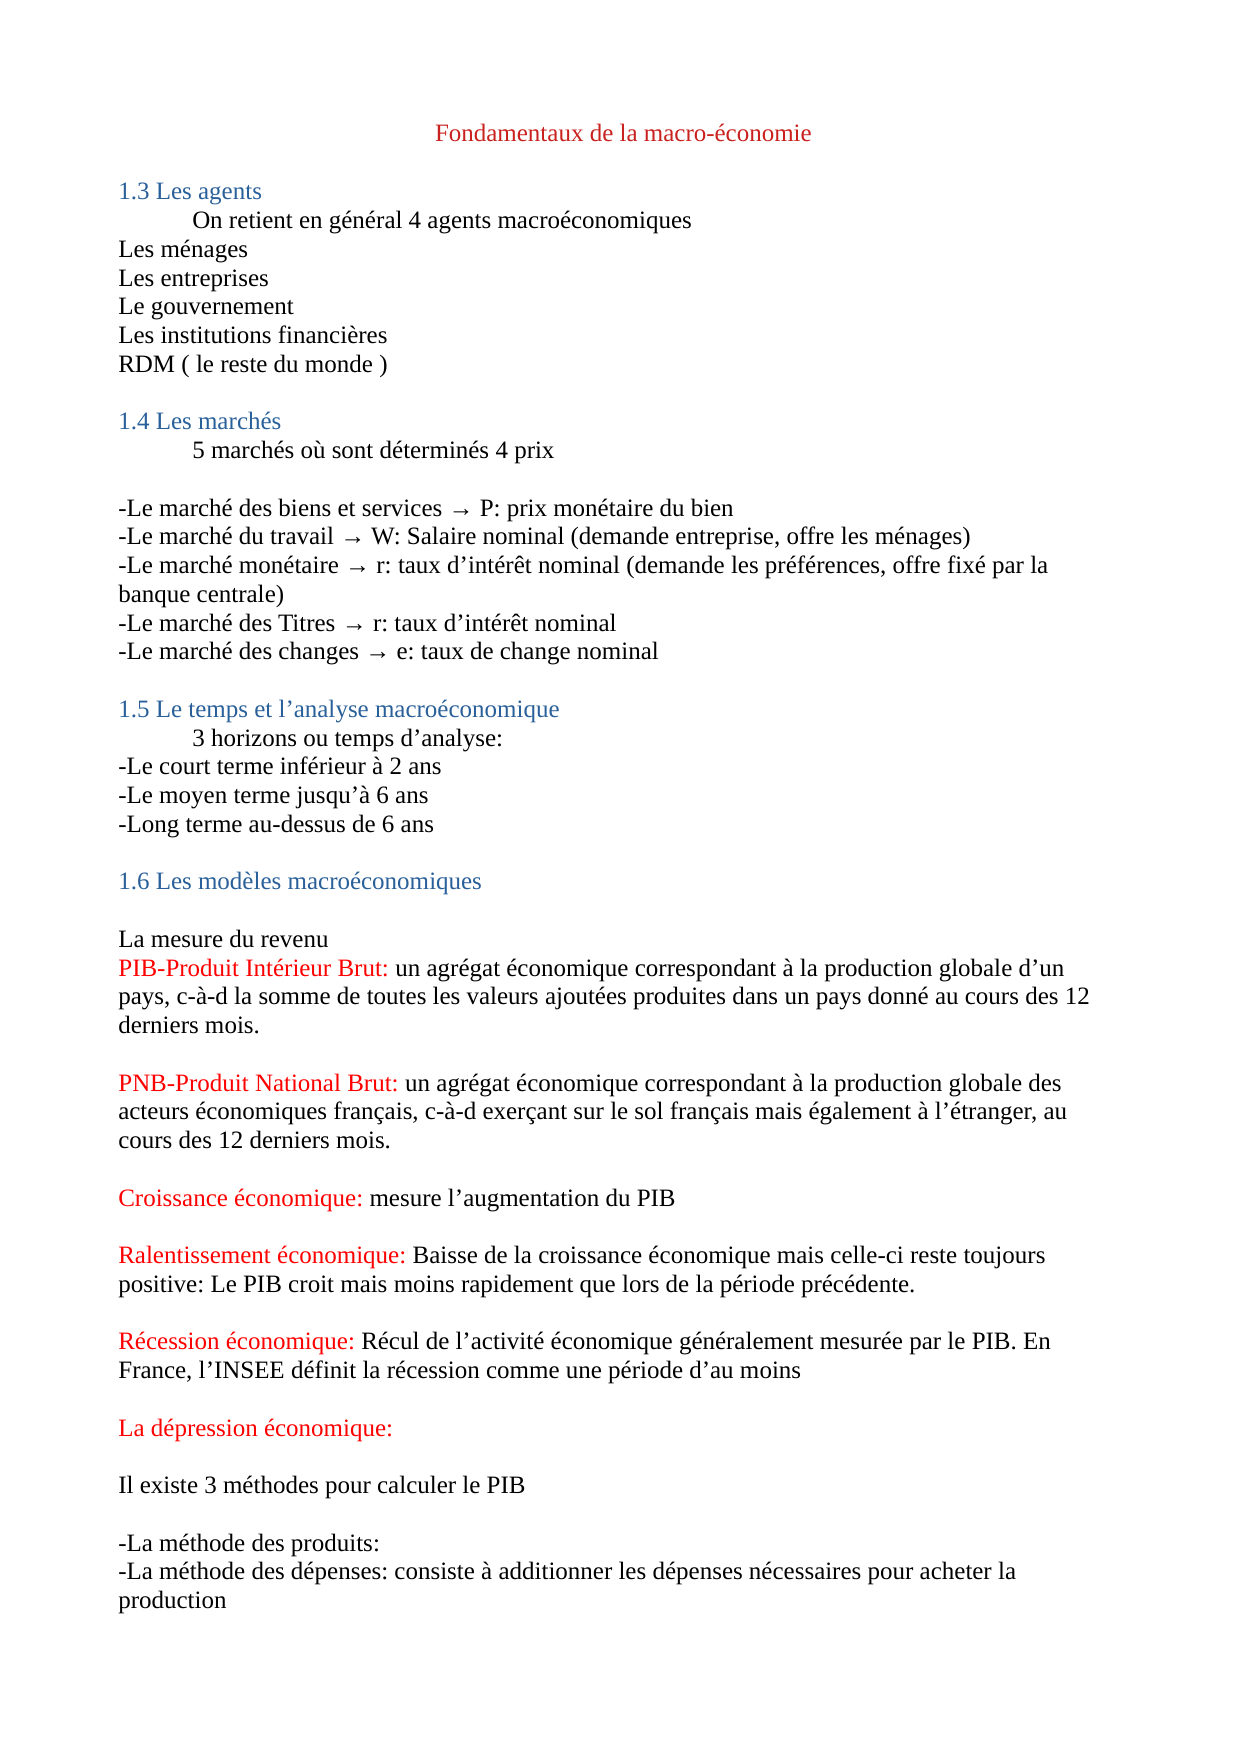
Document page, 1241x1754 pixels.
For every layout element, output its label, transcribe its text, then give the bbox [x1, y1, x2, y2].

text RDM ( le reste du monde ) [118, 349, 1122, 378]
text Le gouvernement [118, 291, 1122, 320]
text 1.4 Les marchés [118, 406, 1122, 435]
text 1.3 Les agents [118, 176, 1122, 205]
text Il existe 3 méthodes pour calculer le PIB [118, 1470, 1122, 1499]
text -Le marché des changes → e: taux de change nominal [118, 636, 1122, 665]
text -Le court terme inférieur à 2 ans [118, 751, 1122, 780]
text Récession économique: Récul de l’activité économique généralement mesurée par le PIB. En France, l’INSEE définit la récession comme une période d’au moins [118, 1326, 1122, 1384]
text 1.5 Le temps et l’analyse macroéconomique [118, 694, 1122, 723]
text La mesure du revenu [118, 924, 1122, 953]
text -La méthode des produits: [118, 1528, 1122, 1556]
text -Le marché des Titres → r: taux d’intérêt nominal [118, 608, 1122, 636]
text 5 marchés où sont déterminés 4 prix [118, 435, 1122, 464]
text Les institutions financières [118, 320, 1122, 349]
text La dépression économique: [118, 1413, 1122, 1441]
text Les ménages [118, 234, 1122, 263]
text 3 horizons ou temps d’analyse: [118, 723, 1122, 751]
text PIB-Produit Intérieur Brut: un agrégat économique correspondant à la production globale d’un pays, c-à-d la somme de toutes les valeurs ajoutées produites dans un pays donné au cours des 12 derniers mois. [118, 953, 1122, 1039]
text -Le marché des biens et services → P: prix monétaire du bien [118, 493, 1122, 521]
text -Le marché monétaire → r: taux d’intérêt nominal (demande les préférences, offre fixé par la banque centrale) [118, 550, 1122, 608]
text 1.6 Les modèles macroéconomiques [118, 866, 1122, 895]
text PNB-Produit National Brut: un agrégat économique correspondant à la production globale des acteurs économiques français, c-à-d exerçant sur le sol français mais également à l’étranger, au cours des 12 derniers mois. [118, 1068, 1122, 1154]
text -Le marché du travail → W: Salaire nominal (demande entreprise, offre les ménages) [118, 521, 1122, 550]
text Croissance économique: mesure l’augmentation du PIB [118, 1183, 1122, 1211]
text -Long terme au-dessus de 6 ans [118, 809, 1122, 838]
text Les entreprises [118, 263, 1122, 291]
text On retient en général 4 agents macroéconomiques [118, 205, 1122, 234]
text Ralentissement économique: Baisse de la croissance économique mais celle-ci reste toujours positive: Le PIB croit mais moins rapidement que lors de la période précédente. [118, 1240, 1122, 1298]
text -Le moyen terme jusqu’à 6 ans [118, 780, 1122, 809]
text -La méthode des dépenses: consiste à additionner les dépenses nécessaires pour acheter la production [118, 1556, 1122, 1614]
